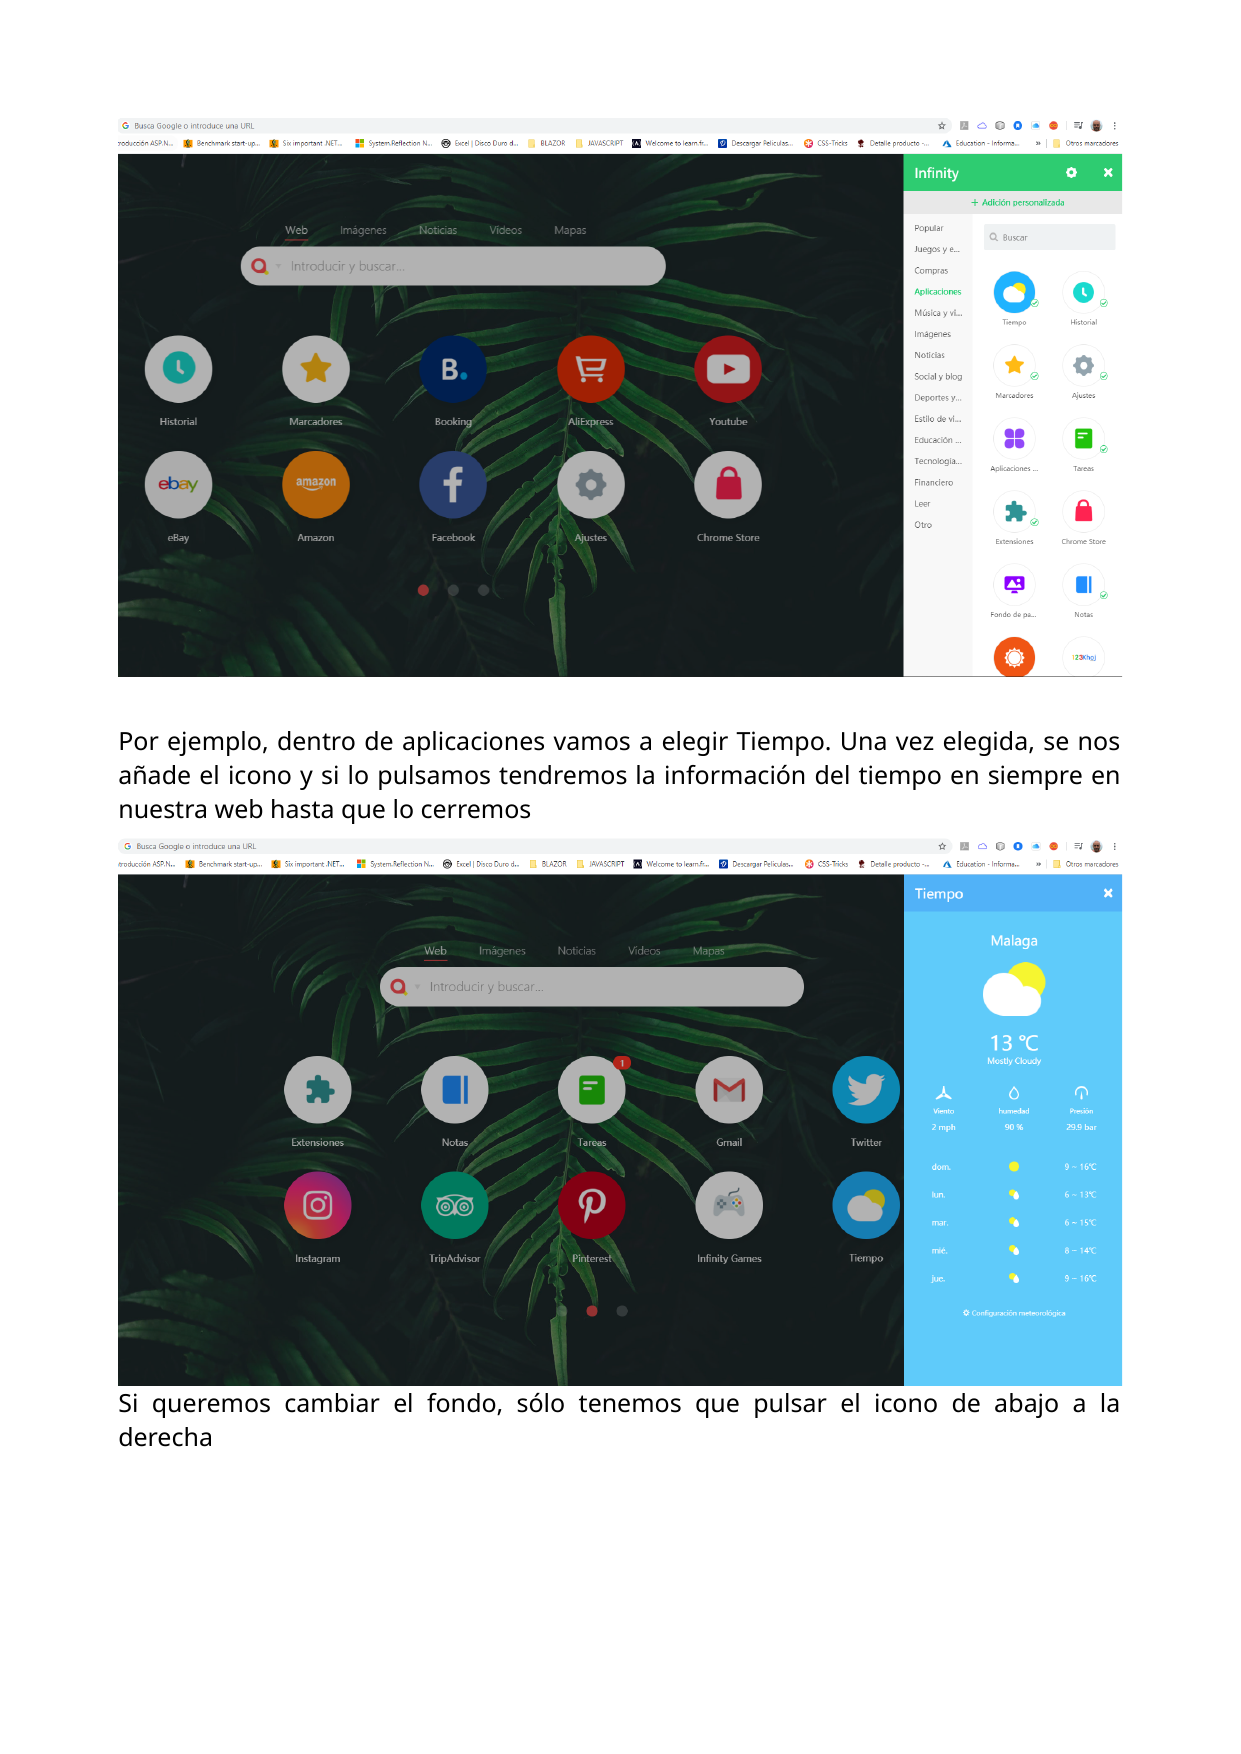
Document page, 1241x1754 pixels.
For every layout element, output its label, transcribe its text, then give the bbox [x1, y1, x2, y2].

text Por ejemplo, dentro de aplicaciones vamos a elegir Tiempo. Una vez elegida, se nos añade el icono y si lo pulsamos tendremos la información del tiempo en siempre en nuestra web hasta que lo cerremos [118, 723, 1122, 825]
picture [118, 837, 1123, 1386]
text Si queremos cambiar el fondo, sólo tenemos que pulsar el icono de abajo a la derecha [118, 1386, 1122, 1453]
picture [118, 118, 1123, 677]
